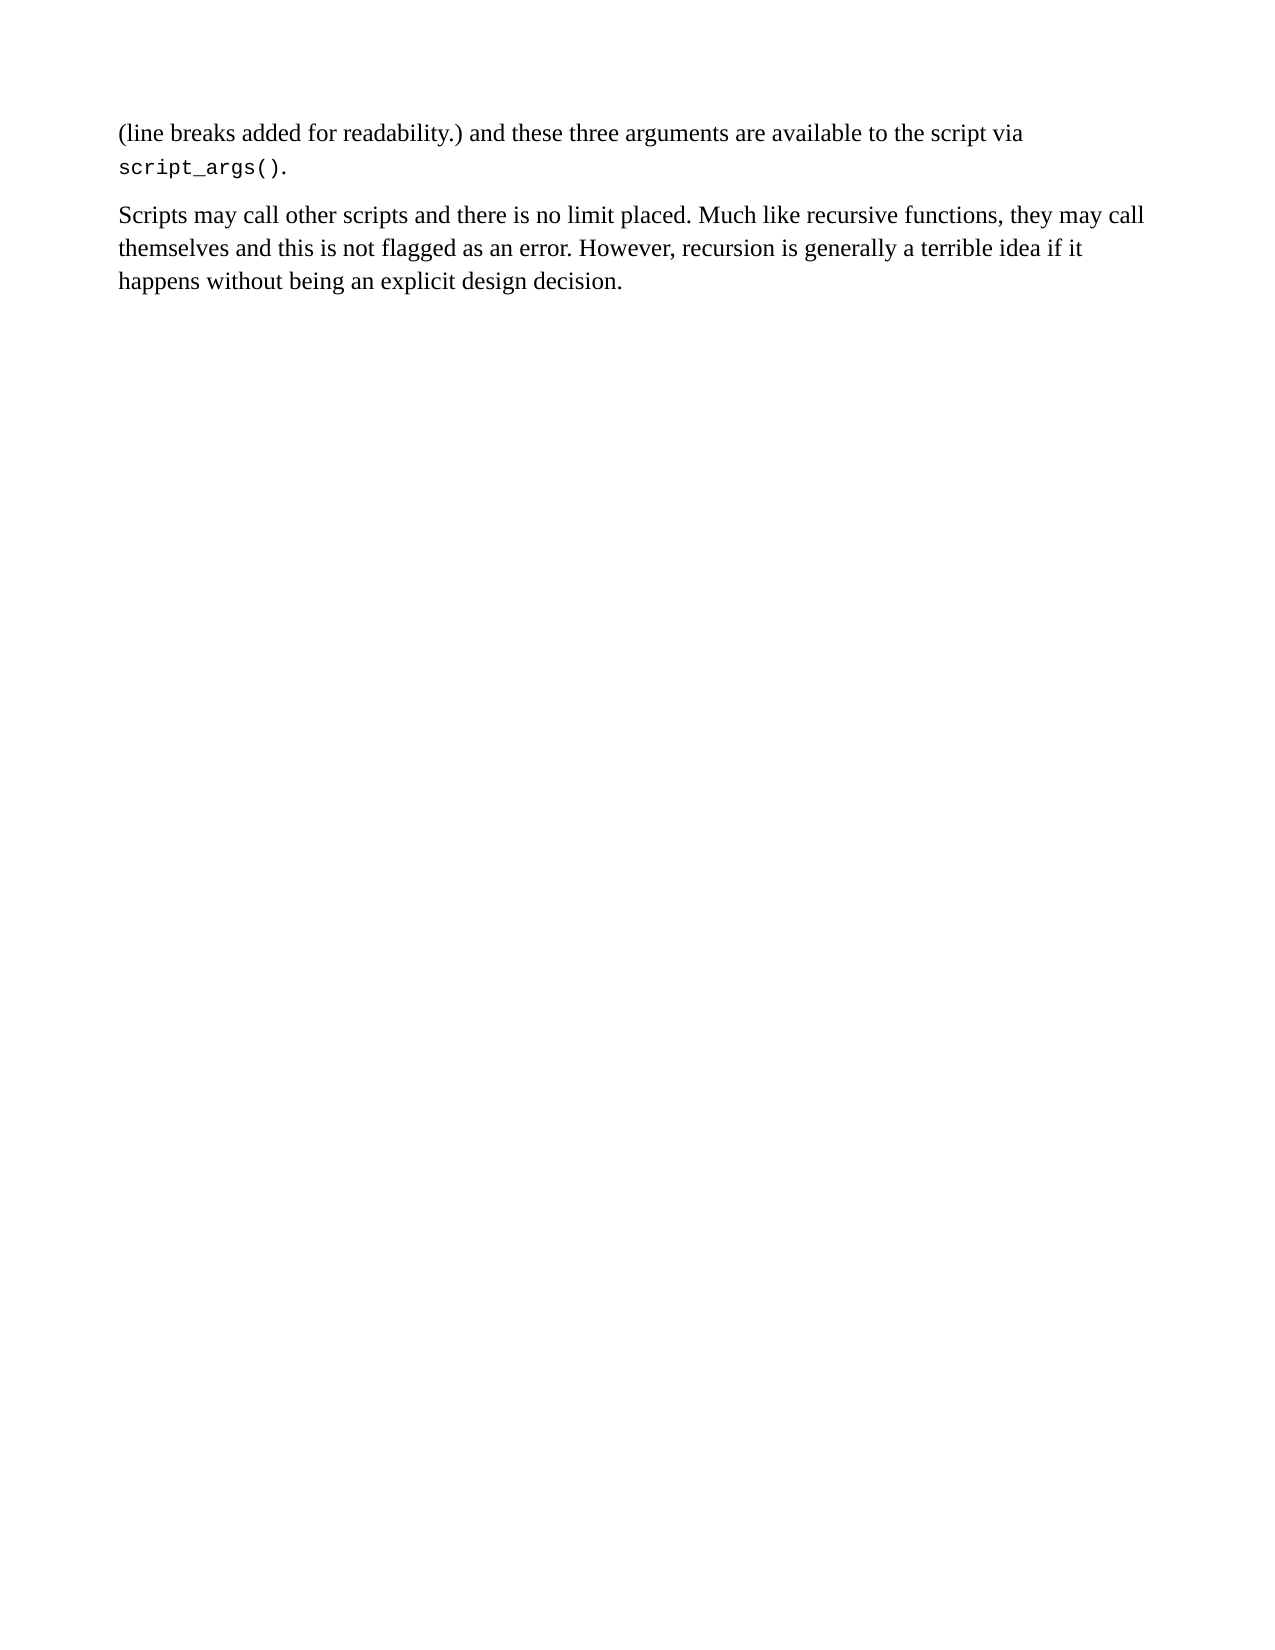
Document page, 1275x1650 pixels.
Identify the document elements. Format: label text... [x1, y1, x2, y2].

text Scripts may call other scripts and there is no limit placed. Much like recursive functions, they may call themselves and this is not flagged as an error. However, recursion is generally a terrible idea if it happens without being an explicit design decision. [118, 200, 1157, 294]
text (line breaks added for readability.) and these three arguments are available to the script via script_args(). [118, 118, 1157, 181]
